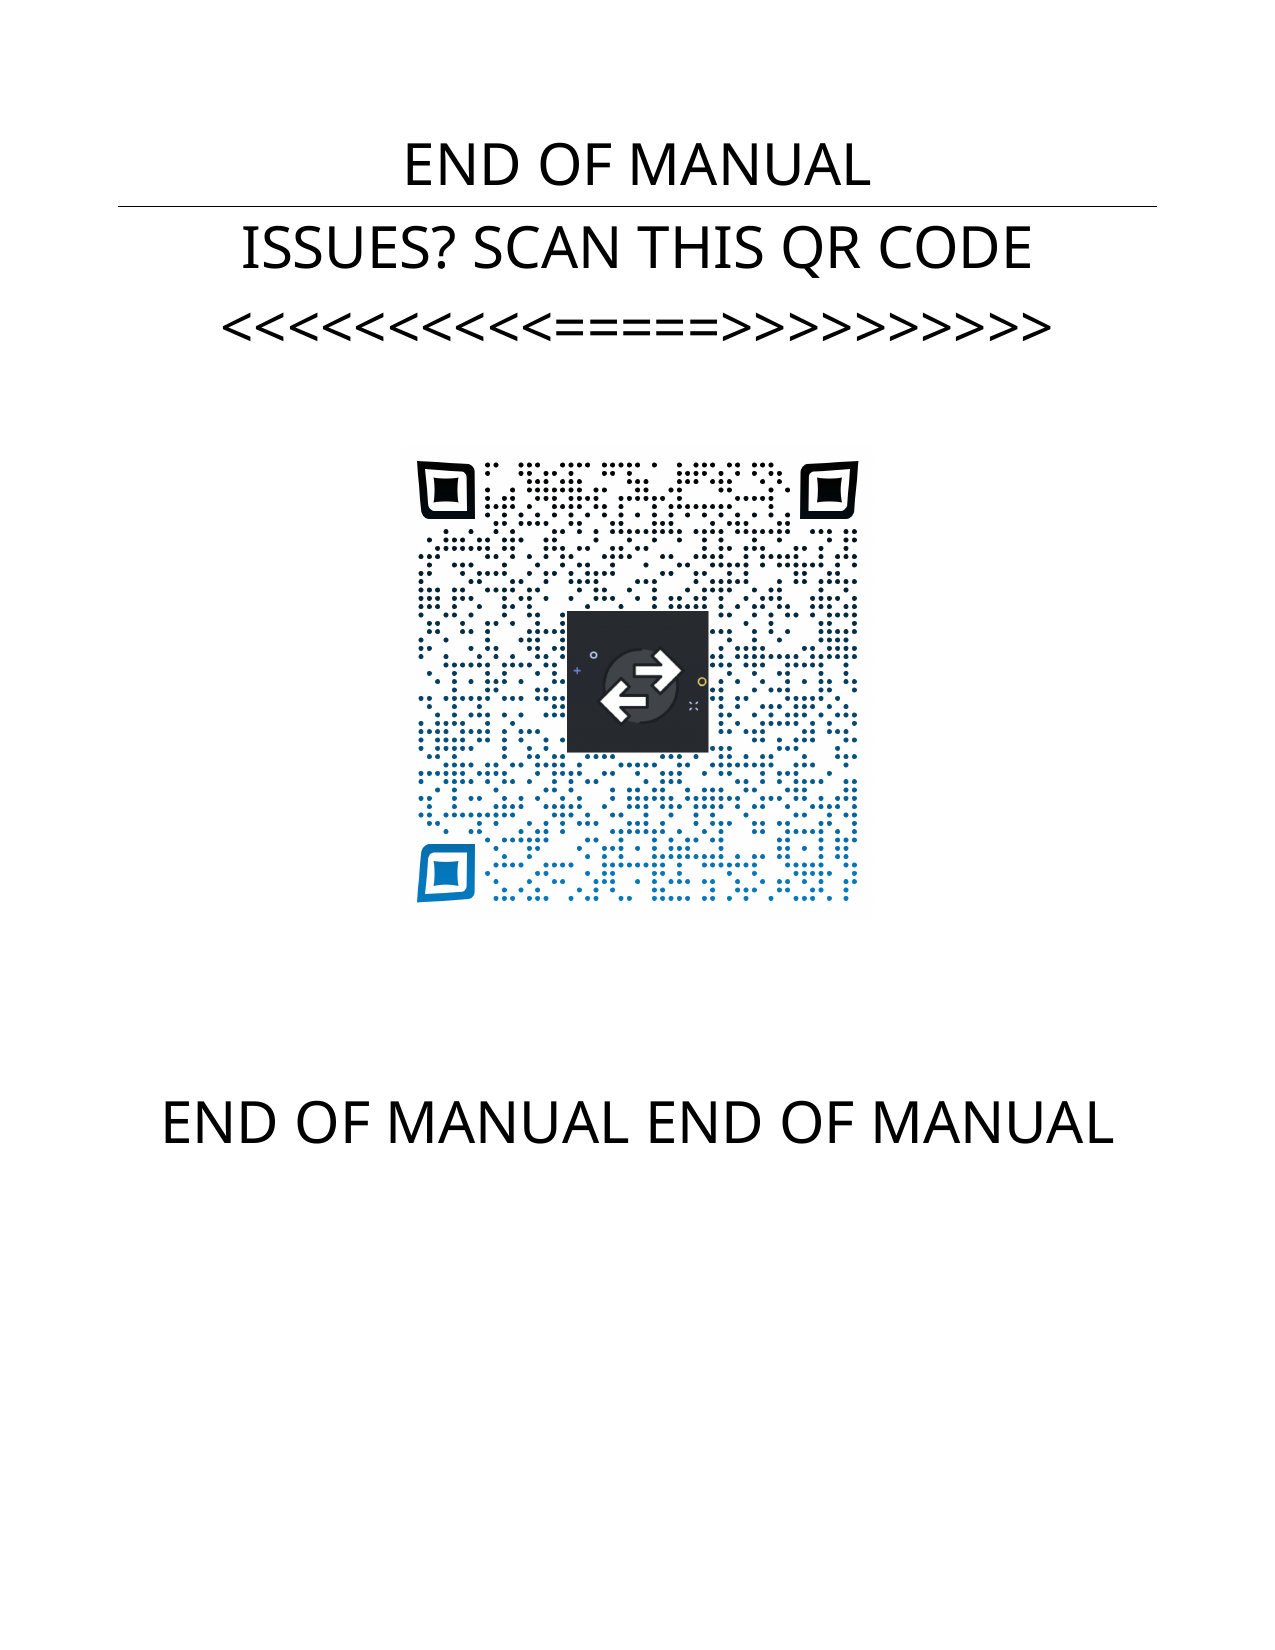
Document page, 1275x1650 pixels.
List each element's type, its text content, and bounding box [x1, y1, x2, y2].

text <<<<<<<<<<=====>>>>>>>>>> [118, 286, 1157, 365]
text END OF MANUAL [118, 118, 1157, 206]
text END OF MANUAL END OF MANUAL [118, 1081, 1157, 1160]
text ISSUES? SCAN THIS QR CODE [118, 207, 1157, 286]
picture [400, 445, 875, 919]
